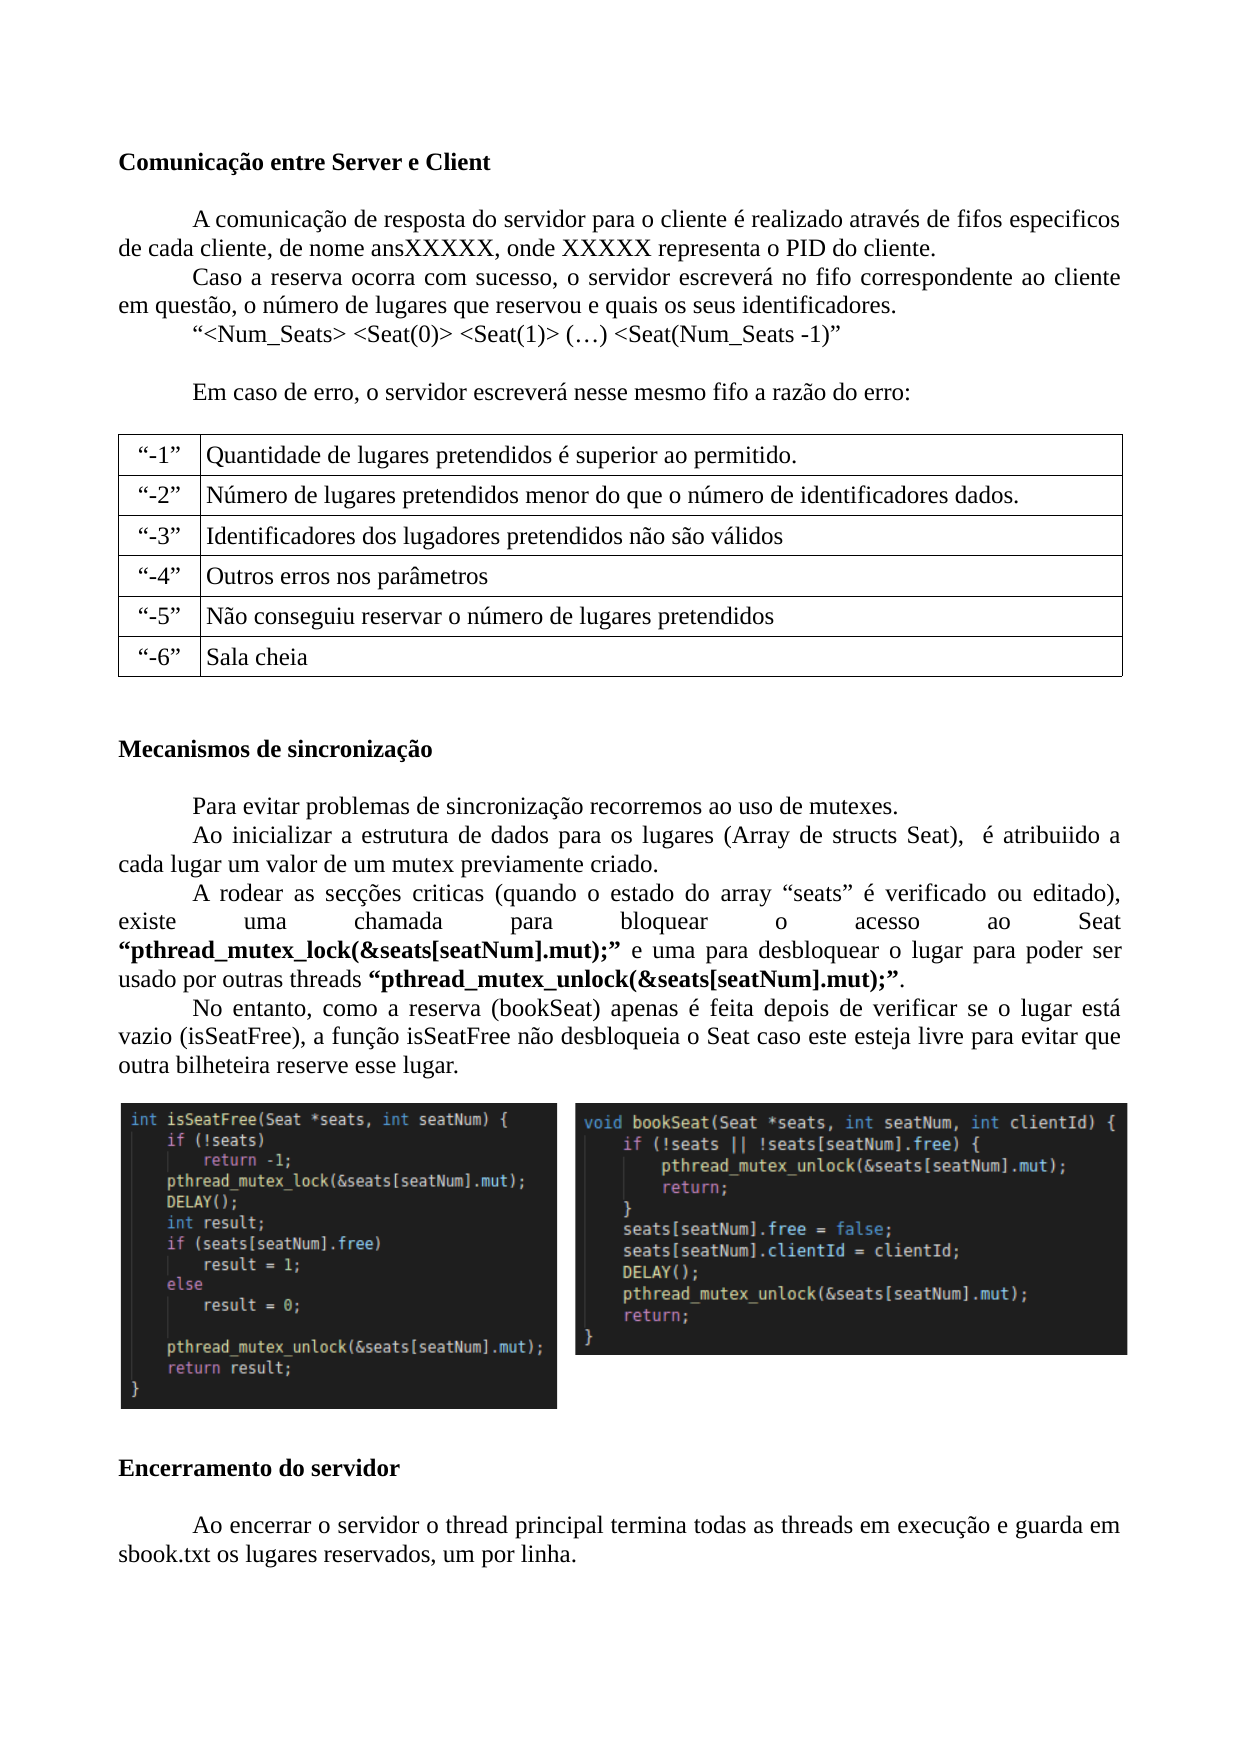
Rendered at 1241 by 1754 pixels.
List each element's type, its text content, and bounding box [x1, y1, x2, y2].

table_cell Não conseguiu reservar o número de lugares pretendidos [201, 597, 1122, 636]
text Caso a reserva ocorra com sucesso, o servidor escreverá no fifo correspondente ao cliente em questão, o número de lugares que reservou e quais os seus identificadores. [118, 262, 1122, 319]
text A comunicação de resposta do servidor para o cliente é realizado através de fifos especificos de cada cliente, de nome ansXXXXX, onde XXXXX representa o PID do cliente. [118, 204, 1122, 262]
picture [120, 1103, 558, 1409]
picture [575, 1103, 1128, 1355]
table_cell “-2” [119, 476, 200, 515]
table_cell “-4” [119, 556, 200, 596]
table_header Quantidade de lugares pretendidos é superior ao permitido. [201, 435, 1122, 475]
text Ao encerrar o servidor o thread principal termina todas as threads em execução e guarda em sbook.txt os lugares reservados, um por linha. [118, 1510, 1122, 1568]
table_cell “-6” [119, 637, 200, 676]
table_header “-1” [119, 435, 200, 475]
text A rodear as secções criticas (quando o estado do array “seats” é verificado ou editado), existe uma chamada para bloquear o acesso ao Seat “pthread_mutex_lock(&seats[seatNum].mut);” e uma para desbloquear o lugar para poder ser usado por outras threads “pthread_mutex_unlock(&seats[seatNum].mut);”. [118, 878, 1122, 993]
table_cell Sala cheia [201, 637, 1122, 676]
text Em caso de erro, o servidor escreverá nesse mesmo fifo a razão do erro: [118, 377, 1122, 406]
table_cell “-3” [119, 516, 200, 555]
text Para evitar problemas de sincronização recorremos ao uso de mutexes. [118, 791, 1122, 820]
table_cell Número de lugares pretendidos menor do que o número de identificadores dados. [201, 476, 1122, 515]
table_cell “-5” [119, 597, 200, 636]
text Ao inicializar a estrutura de dados para os lugares (Array de structs Seat), é atribuiido a cada lugar um valor de um mutex previamente criado. [118, 820, 1122, 878]
text Mecanismos de sincronização [118, 734, 1122, 763]
table_cell Identificadores dos lugadores pretendidos não são válidos [201, 516, 1122, 555]
text “<Num_Seats> <Seat(0)> <Seat(1)> (…) <Seat(Num_Seats -1)” [118, 319, 1122, 348]
text Encerramento do servidor [118, 1453, 1122, 1481]
text No entanto, como a reserva (bookSeat) apenas é feita depois de verificar se o lugar está vazio (isSeatFree), a função isSeatFree não desbloqueia o Seat caso este esteja livre para evitar que outra bilheteira reserve esse lugar. [118, 993, 1122, 1079]
text Comunicação entre Server e Client [118, 147, 1122, 176]
table_cell Outros erros nos parâmetros [201, 556, 1122, 596]
